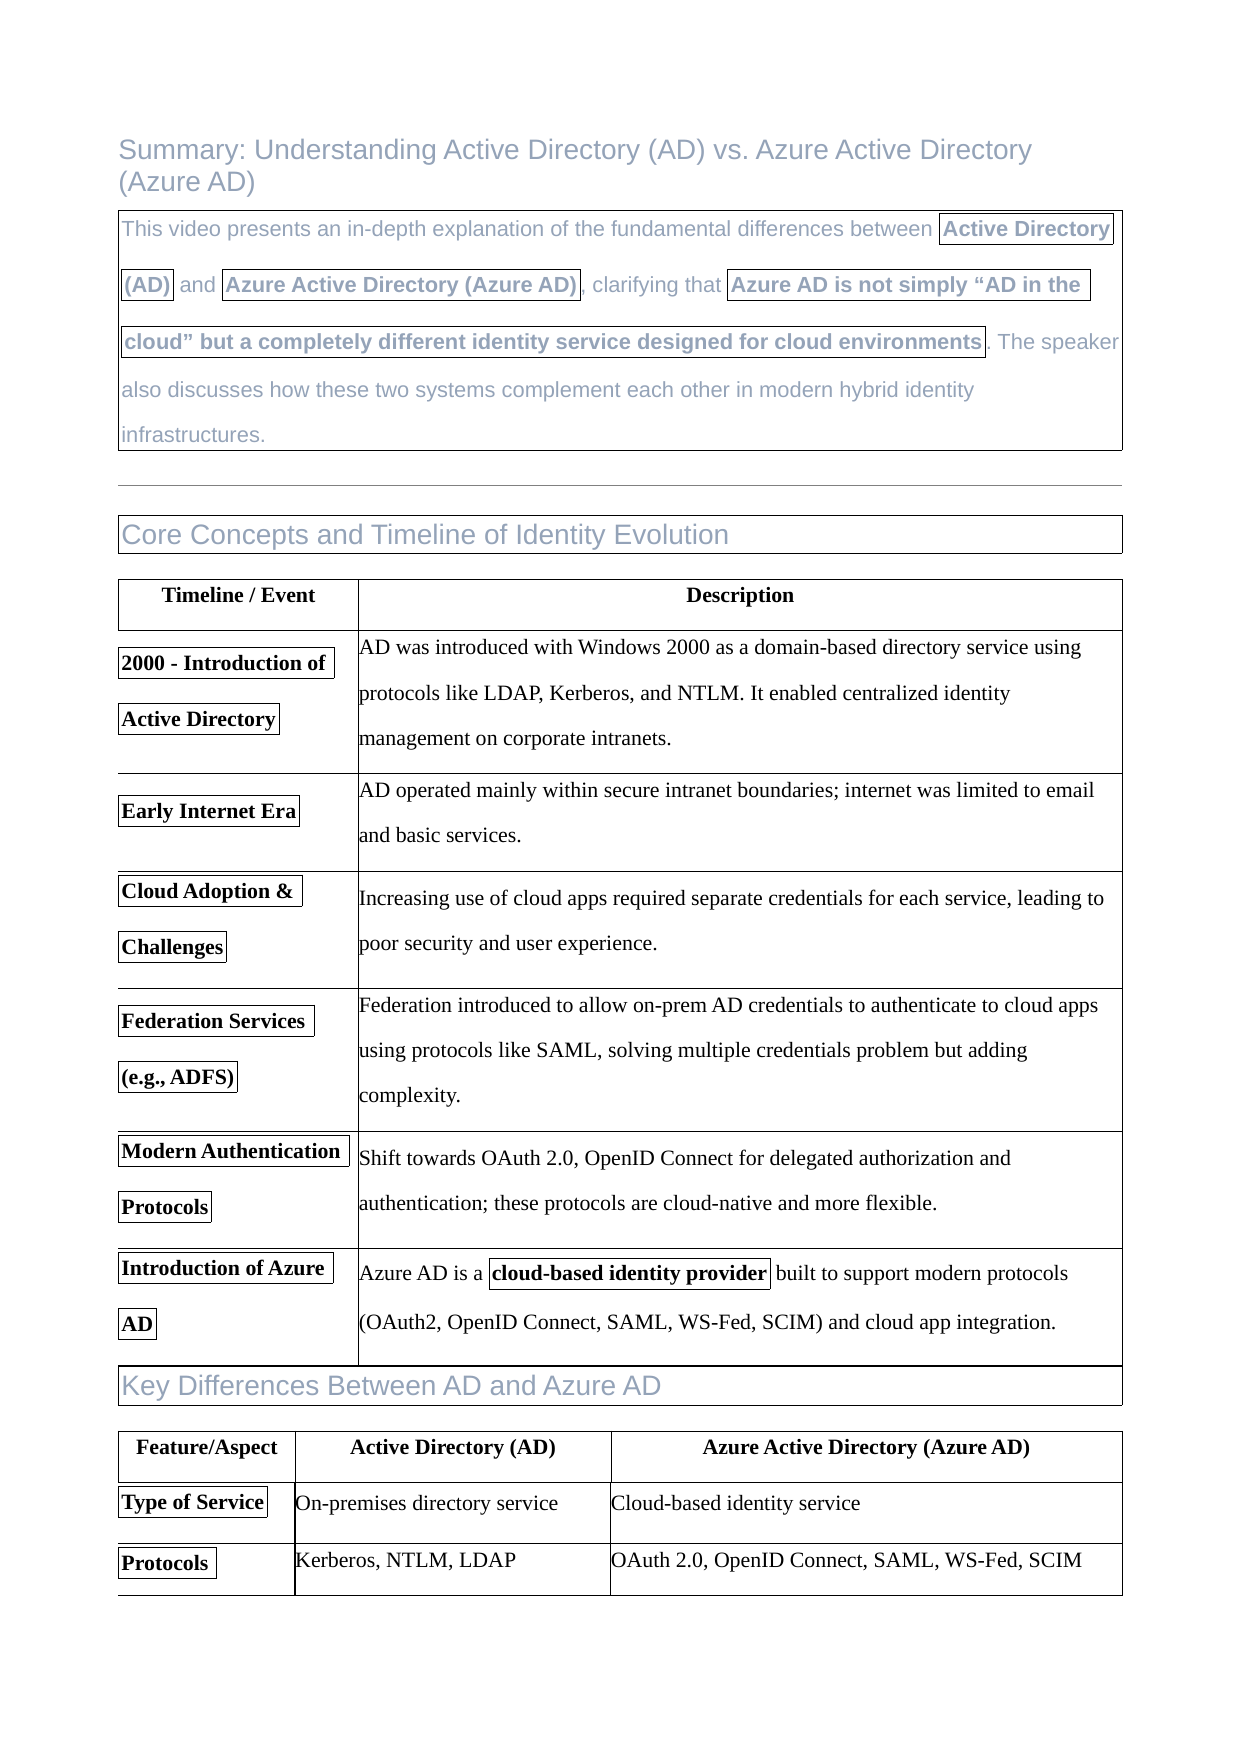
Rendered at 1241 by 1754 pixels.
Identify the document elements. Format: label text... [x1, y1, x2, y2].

table_header Timeline / Event [119, 580, 358, 630]
table_cell Cloud Adoption & Challenges [118, 872, 358, 988]
table_header Azure Active Directory (Azure AD) [612, 1432, 1122, 1482]
table_cell Shift towards OAuth 2.0, OpenID Connect for delegated authorization and authentication; these protocols are cloud-native and more flexible. [359, 1132, 1122, 1248]
table_cell 2000 - Introduction of Active Directory [118, 631, 358, 773]
table_header Feature/Aspect [119, 1432, 295, 1482]
table_cell Cloud-based identity service [611, 1483, 1122, 1543]
table_cell Introduction of Azure AD [118, 1249, 358, 1365]
table_cell Type of Service [118, 1483, 294, 1543]
table_cell Modern Authentication Protocols [118, 1132, 358, 1248]
table_header Description [359, 580, 1122, 630]
table_cell Federation Services (e.g., ADFS) [118, 989, 358, 1131]
table_cell Increasing use of cloud apps required separate credentials for each service, leading to poor security and user experience. [359, 872, 1122, 988]
text This video presents an in-depth explanation of the fundamental differences between Active Directory (AD) and Azure Active Directory (Azure AD), clarifying that Azure AD is not simply “AD in the cloud” but a completely different identity service designed for cloud environments. The speaker also discusses how these two systems complement each other in modern hybrid identity infrastructures. [119, 211, 1122, 450]
table_cell OAuth 2.0, OpenID Connect, SAML, WS-Fed, SCIM [611, 1544, 1122, 1595]
table_cell Protocols [118, 1544, 294, 1595]
table_cell On-premises directory service [296, 1483, 610, 1543]
subtitle Core Concepts and Timeline of Identity Evolution [119, 516, 1122, 553]
table_header Active Directory (AD) [296, 1432, 611, 1482]
table_cell AD was introduced with Windows 2000 as a domain-based directory service using protocols like LDAP, Kerberos, and NTLM. It enabled centralized identity management on corporate intranets. [359, 631, 1122, 773]
table_cell Azure AD is a cloud-based identity provider built to support modern protocols (OAuth2, OpenID Connect, SAML, WS-Fed, SCIM) and cloud app integration. [359, 1249, 1122, 1365]
table_cell Federation introduced to allow on-prem AD credentials to authenticate to cloud apps using protocols like SAML, solving multiple credentials problem but adding complexity. [359, 989, 1122, 1131]
subtitle Key Differences Between AD and Azure AD [119, 1367, 1122, 1405]
table_cell Early Internet Era [118, 774, 358, 871]
table_cell AD operated mainly within secure intranet boundaries; internet was limited to email and basic services. [359, 774, 1122, 871]
subtitle Summary: Understanding Active Directory (AD) vs. Azure Active Directory (Azure AD) [118, 133, 1122, 197]
table_cell Kerberos, NTLM, LDAP [296, 1544, 610, 1595]
